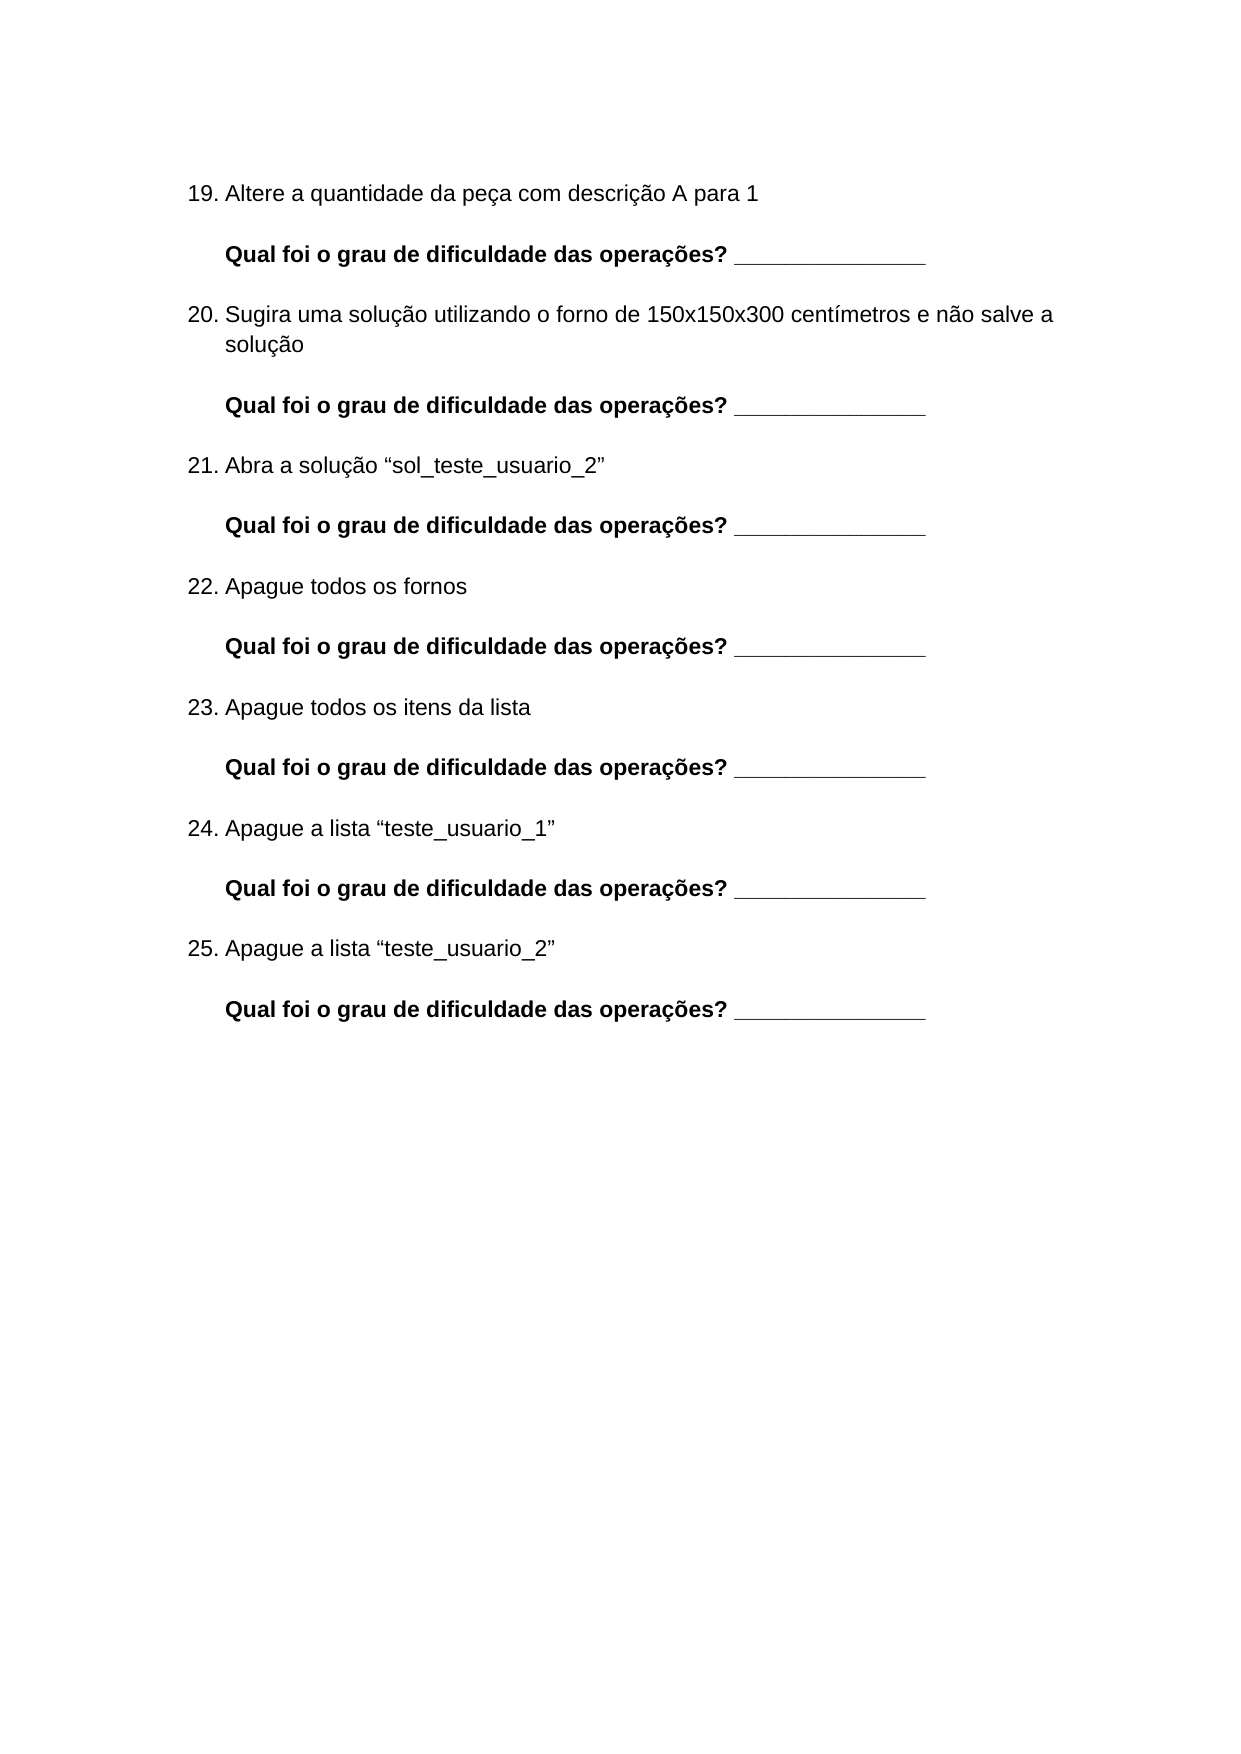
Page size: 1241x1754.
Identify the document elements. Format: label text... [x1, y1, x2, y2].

list Altere a quantidade da peça com descrição A para 1 [187, 180, 1090, 207]
list Qual foi o grau de dificuldade das operações? _______________ [187, 996, 1090, 1022]
list Qual foi o grau de dificuldade das operações? _______________ [187, 875, 1090, 901]
list Abra a solução “sol_teste_usuario_2” [187, 452, 1090, 478]
list Apague a lista “teste_usuario_1” [187, 814, 1090, 841]
list Qual foi o grau de dificuldade das operações? _______________ [187, 241, 1090, 267]
list Qual foi o grau de dificuldade das operações? _______________ [187, 633, 1090, 660]
list Apague todos os itens da lista [187, 694, 1090, 720]
list Qual foi o grau de dificuldade das operações? _______________ [187, 512, 1090, 539]
list Sugira uma solução utilizando o forno de 150x150x300 centímetros e não salve a solução [187, 301, 1090, 358]
list Apague todos os fornos [187, 573, 1090, 599]
list Qual foi o grau de dificuldade das operações? _______________ [187, 754, 1090, 781]
list Qual foi o grau de dificuldade das operações? _______________ [187, 392, 1090, 418]
list Apague a lista “teste_usuario_2” [187, 935, 1090, 962]
